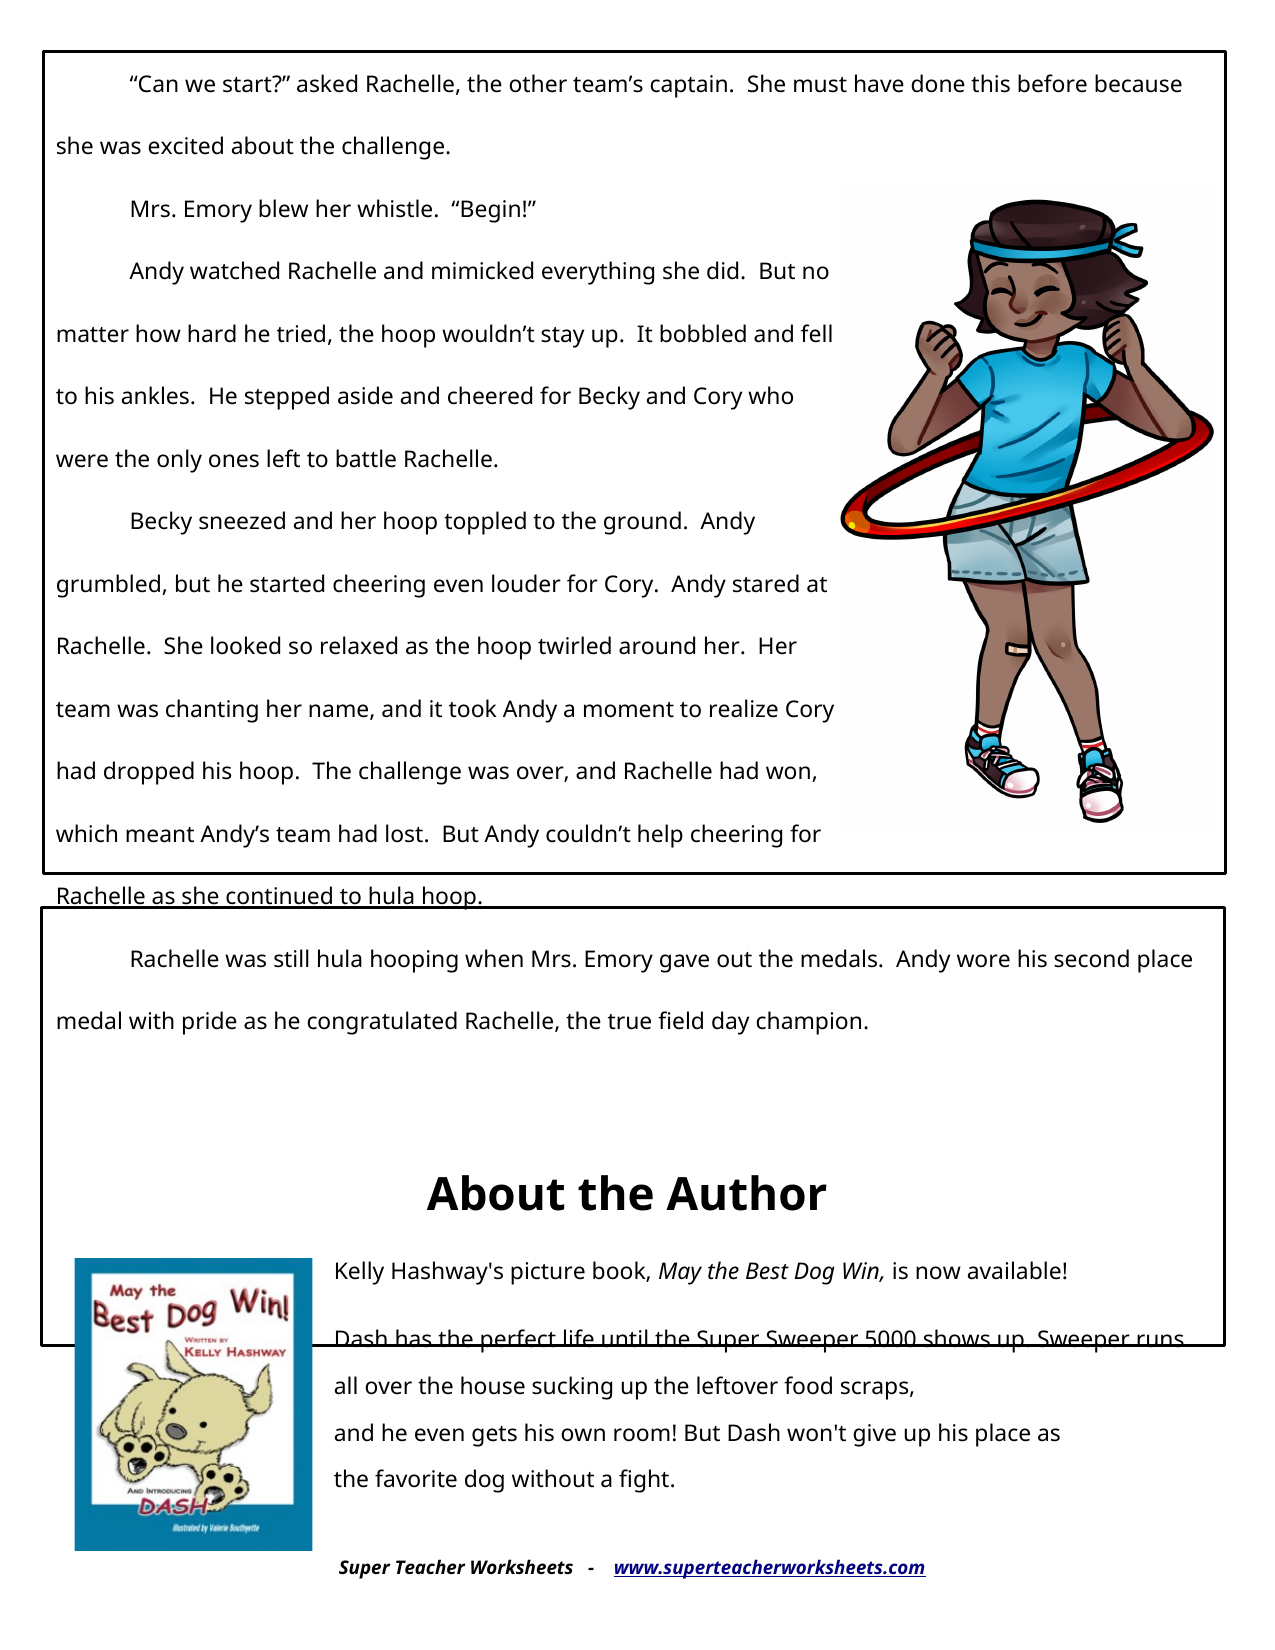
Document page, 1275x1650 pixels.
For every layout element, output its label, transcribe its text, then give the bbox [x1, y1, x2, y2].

text “Can we start?” asked Rachelle, the other team’s captain. She must have done this before because she was excited about the challenge. [56, 67, 1211, 161]
text Andy watched Rachelle and mimicked everything she did. But no matter how hard he tried, the hoop wouldn’t stay up. It bobbled and fell to his ankles. He stepped aside and cheered for Becky and Cory who were the only ones left to battle Rachelle. [56, 255, 838, 474]
text Rachelle was still hula hooping when Mrs. Emory gave out the medals. Andy wore his second place medal with pride as he congratulated Rachelle, the true field day champion. [56, 942, 1211, 1036]
picture [838, 187, 1218, 830]
text Dash has the perfect life until the Super Sweeper 5000 shows up. Sweeper runs [313, 1323, 1211, 1344]
text the favorite dog without a fight. [313, 1463, 1211, 1494]
text Mrs. Emory blew her whistle. “Begin!” [56, 192, 838, 224]
text Kelly Hashway's picture book, May the Best Dog Win, is now available! [56, 1254, 1211, 1286]
text Rachelle as she continued to hula hoop. [56, 875, 1211, 906]
text [313, 1347, 1211, 1354]
text and he even gets his own room! But Dash won't give up his place as [313, 1416, 1211, 1448]
text all over the house sucking up the leftover food scraps, [313, 1369, 1211, 1401]
text About the Author [56, 1161, 1211, 1223]
text Becky sneezed and her hoop toppled to the ground. Andy grumbled, but he started cheering even louder for Cory. Andy stared at Rachelle. She looked so relaxed as the hoop twirled around her. Her team was chanting her name, and it took Andy a moment to realize Cory had dropped his hoop. The challenge was over, and Rachelle had won, which meant Andy’s team had lost. But Andy couldn’t help cheering for [56, 505, 1211, 872]
